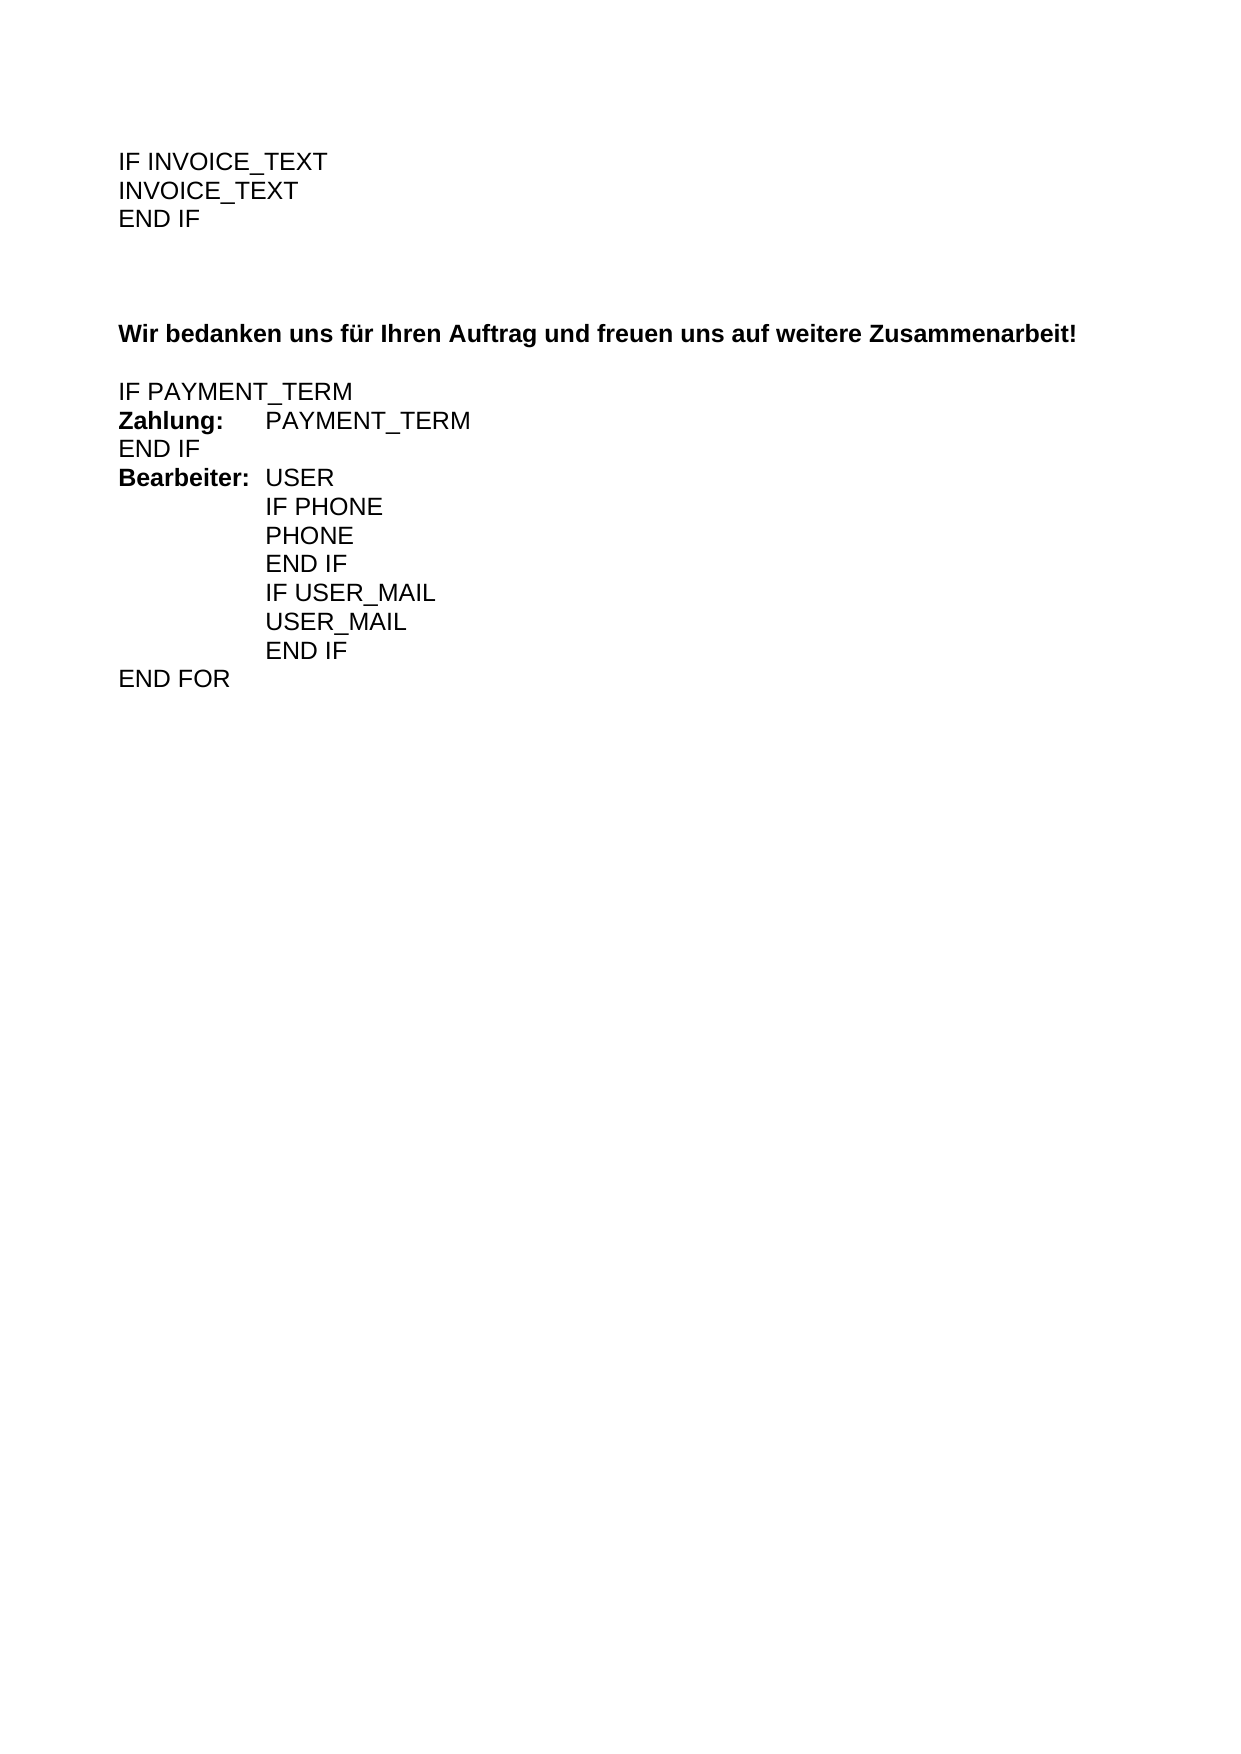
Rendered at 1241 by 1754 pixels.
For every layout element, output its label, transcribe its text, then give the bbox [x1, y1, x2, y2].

table_header USER IF PHONE PHONE END IF IF USER_MAIL USER_MAIL END IF [265, 463, 1122, 664]
table_header PAYMENT_TERM [265, 406, 1122, 434]
table_header Zahlung: [118, 406, 265, 434]
text END FOR [118, 664, 1122, 693]
table_header Bearbeiter: [118, 463, 265, 664]
table_header END IF [118, 434, 1122, 463]
table_header IF INVOICE_TEXT INVOICE_TEXT END IF Wir bedanken uns für Ihren Auftrag und freuen uns auf weitere Zusammenarbeit! IF PAYMENT_TERM [118, 118, 1122, 406]
